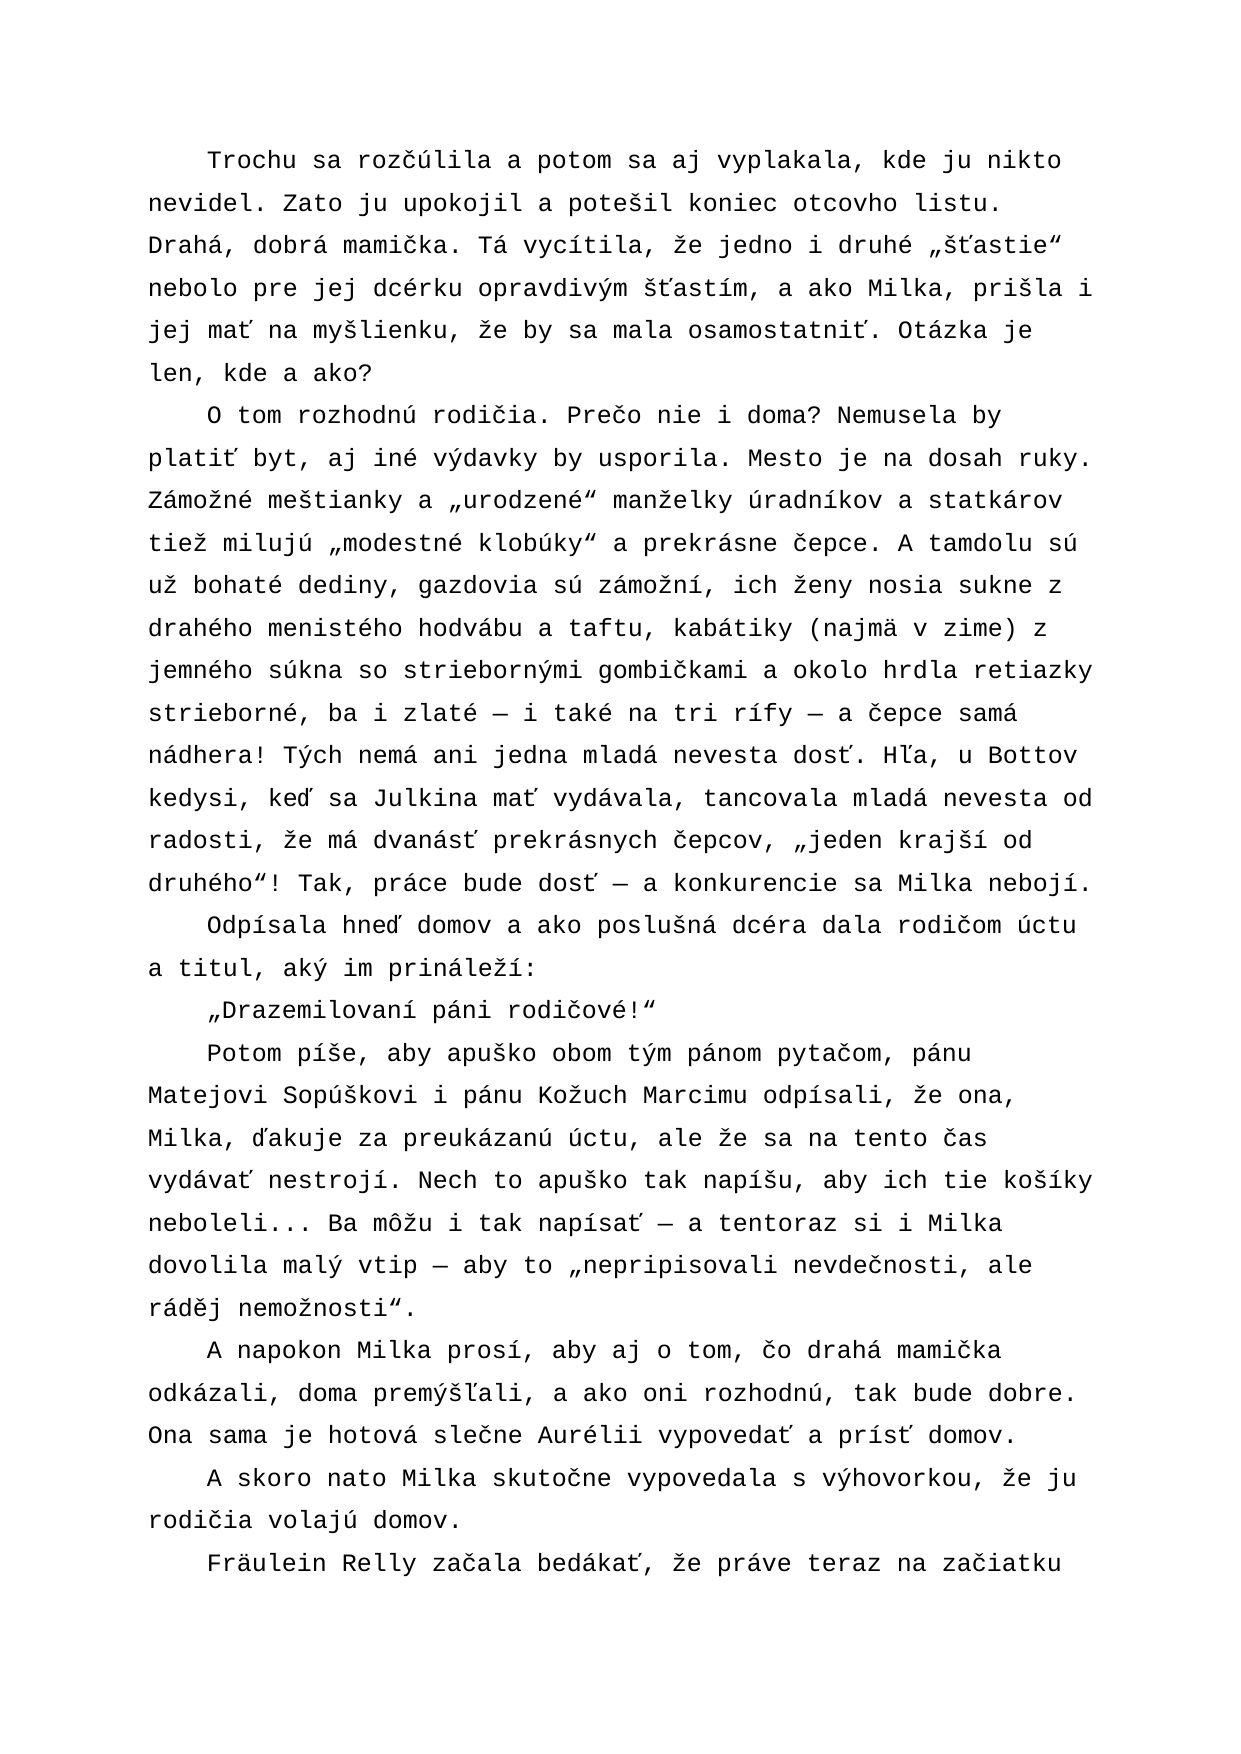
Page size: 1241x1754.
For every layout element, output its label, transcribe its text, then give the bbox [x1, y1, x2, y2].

text Potom píše, aby apuško obom tým pánom pytačom, pánu Matejovi Sopúškovi i pánu Kožuch Marcimu odpísali, že ona, Milka, ďakuje za preukázanú úctu, ale že sa na tento čas vydávať nestrojí. Nech to apuško tak napíšu, aby ich tie košíky neboleli... Ba môžu i tak napísať — a tentoraz si i Milka dovolila malý vtip — aby to „nepripisovali nevdečnosti, ale ráděj nemožnosti“. [148, 1040, 1093, 1323]
text Odpísala hneď domov a ako poslušná dcéra dala rodičom úctu a titul, aký im prináleží: [148, 913, 1093, 983]
text O tom rozhodnú rodičia. Prečo nie i doma? Nemusela by platiť byt, aj iné výdavky by usporila. Mesto je na dosah ruky. Zámožné meštianky a „urodzené“ manželky úradníkov a statkárov tiež milujú „modestné klobúky“ a prekrásne čepce. A tamdolu sú už bohaté dediny, gazdovia sú zámožní, ich ženy nosia sukne z drahého menistého hodvábu a taftu, kabátiky (najmä v zime) z jemného súkna so striebornými gombičkami a okolo hrdla retiazky strieborné, ba i zlaté — i také na tri rífy — a čepce samá nádhera! Tých nemá ani jedna mladá nevesta dosť. Hľa, u Bottov kedysi, keď sa Julkina mať vydávala, tancovala mladá nevesta od radosti, že má dvanásť prekrásnych čepcov, „jeden krajší od druhého“! Tak, práce bude dosť — a konkurencie sa Milka nebojí. [148, 403, 1093, 898]
text Fräulein Relly začala bedákať, že práve teraz na začiatku [148, 1550, 1093, 1578]
text Trochu sa rozčúlila a potom sa aj vyplakala, kde ju nikto nevidel. Zato ju upokojil a potešil koniec otcovho listu. Drahá, dobrá mamička. Tá vycítila, že jedno i druhé „šťastie“ nebolo pre jej dcérku opravdivým šťastím, a ako Milka, prišla i jej mať na myšlienku, že by sa mala osamostatniť. Otázka je len, kde a ako? [148, 148, 1093, 388]
text A napokon Milka prosí, aby aj o tom, čo drahá mamička odkázali, doma premýšľali, a ako oni rozhodnú, tak bude dobre. Ona sama je hotová slečne Aurélii vypovedať a prísť domov. [148, 1338, 1093, 1451]
text A skoro nato Milka skutočne vypovedala s výhovorkou, že ju rodičia volajú domov. [148, 1465, 1093, 1536]
text „Drazemilovaní páni rodičové!“ [148, 998, 1093, 1026]
